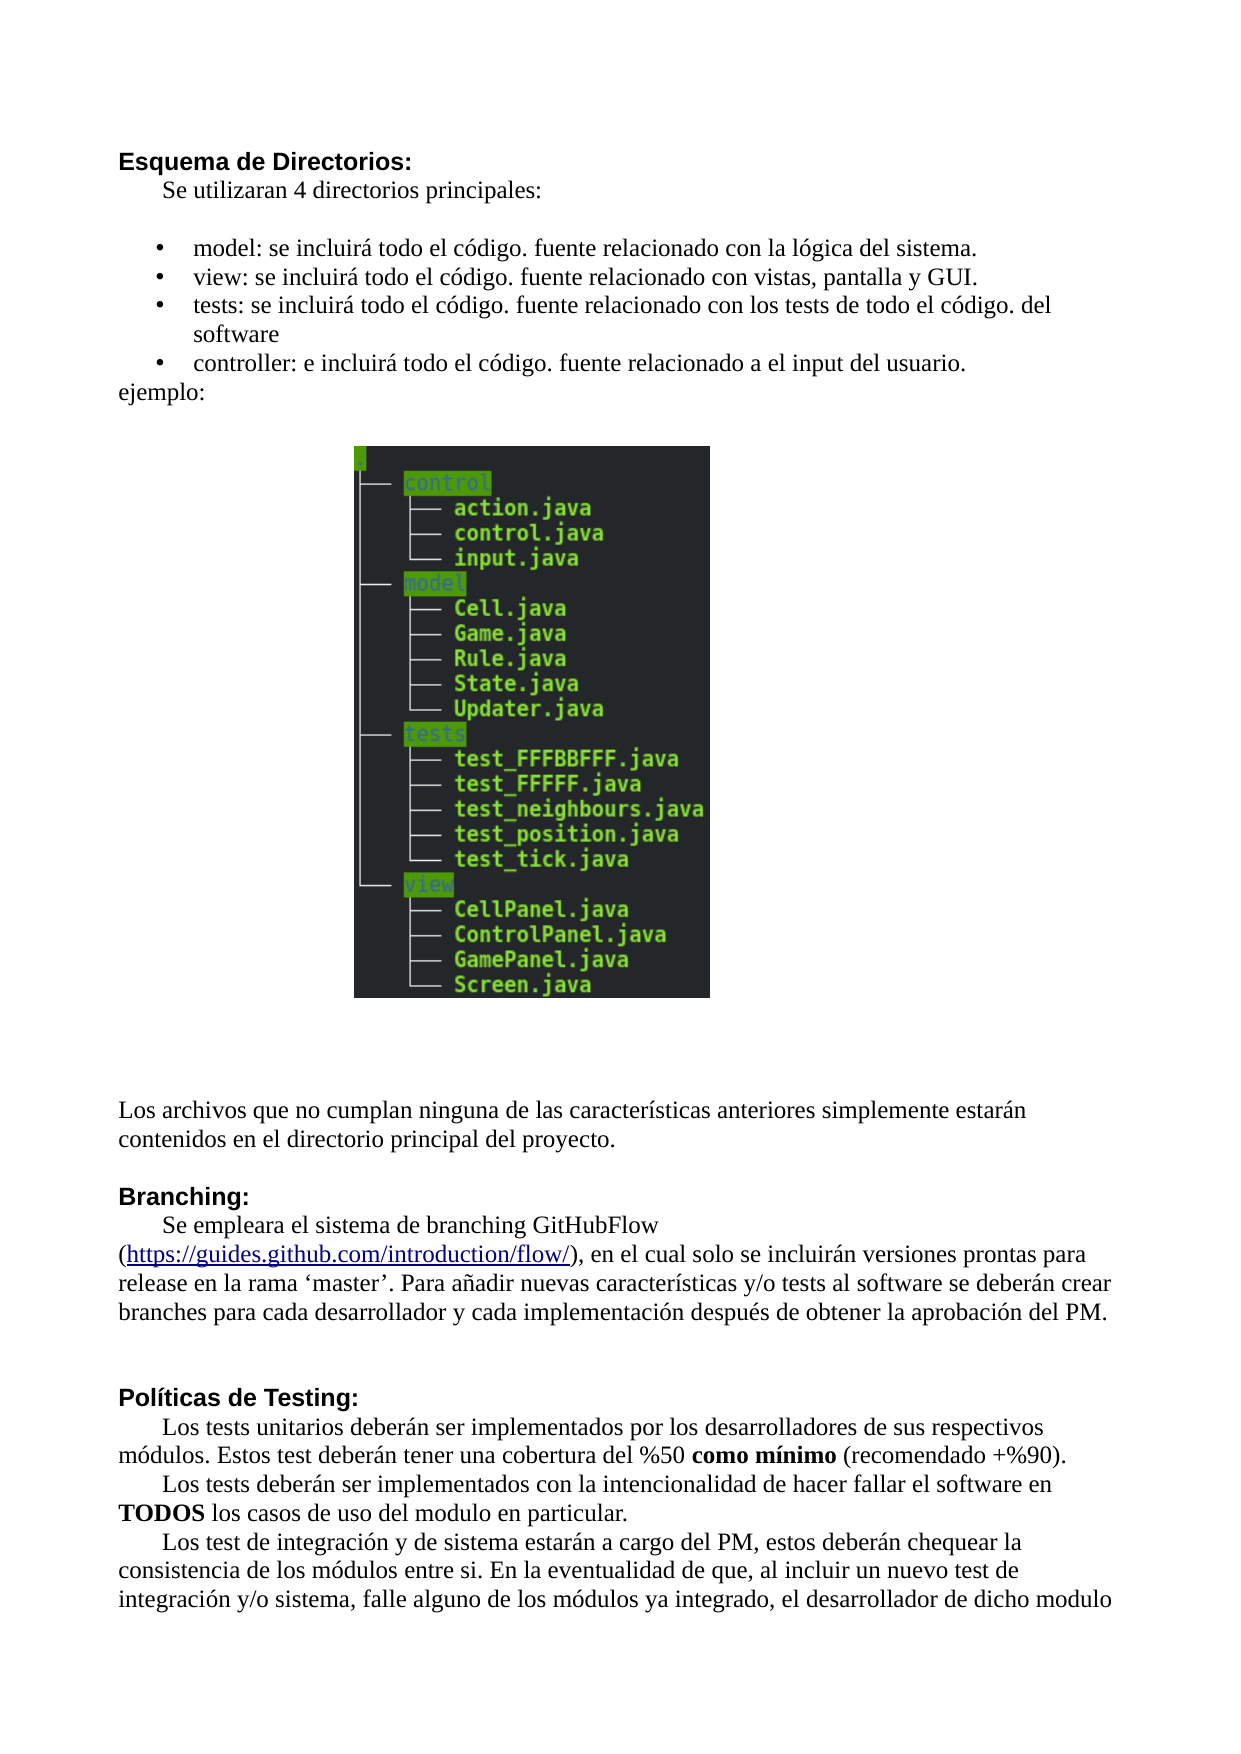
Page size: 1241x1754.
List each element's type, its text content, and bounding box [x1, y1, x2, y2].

text Esquema de Directorios: [118, 147, 1122, 176]
text Los test de integración y de sistema estarán a cargo del PM, estos deberán chequear la consistencia de los módulos entre si. En la eventualidad de que, al incluir un nuevo test de integración y/o sistema, falle alguno de los módulos ya integrado, el desarrollador de dicho modulo [118, 1527, 1122, 1613]
text Se empleara el sistema de branching GitHubFlow (https://guides.github.com/introduction/flow/), en el cual solo se incluirán versiones prontas para release en la rama ‘master’. Para añadir nuevas características y/o tests al software se deberán crear branches para cada desarrollador y cada implementación después de obtener la aprobación del PM. [118, 1211, 1122, 1326]
text Políticas de Testing: [118, 1383, 1122, 1412]
list tests: se incluirá todo el código. fuente relacionado con los tests de todo el código. del software [156, 291, 1122, 348]
list view: se incluirá todo el código. fuente relacionado con vistas, pantalla y GUI. [156, 262, 1122, 291]
list model: se incluirá todo el código. fuente relacionado con la lógica del sistema. [156, 233, 1122, 262]
text Los tests unitarios deberán ser implementados por los desarrolladores de sus respectivos módulos. Estos test deberán tener una cobertura del %50 como mínimo (recomendado +%90). [118, 1412, 1122, 1469]
text Los archivos que no cumplan ninguna de las características anteriores simplemente estarán contenidos en el directorio principal del proyecto. [118, 1096, 1122, 1153]
text Los tests deberán ser implementados con la intencionalidad de hacer fallar el software en TODOS los casos de uso del modulo en particular. [118, 1469, 1122, 1527]
picture [354, 446, 710, 998]
text ejemplo: [118, 377, 1122, 406]
list controller: e incluirá todo el código. fuente relacionado a el input del usuario. [156, 348, 1122, 377]
text Se utilizaran 4 directorios principales: [118, 176, 1122, 204]
text Branching: [118, 1182, 1122, 1211]
